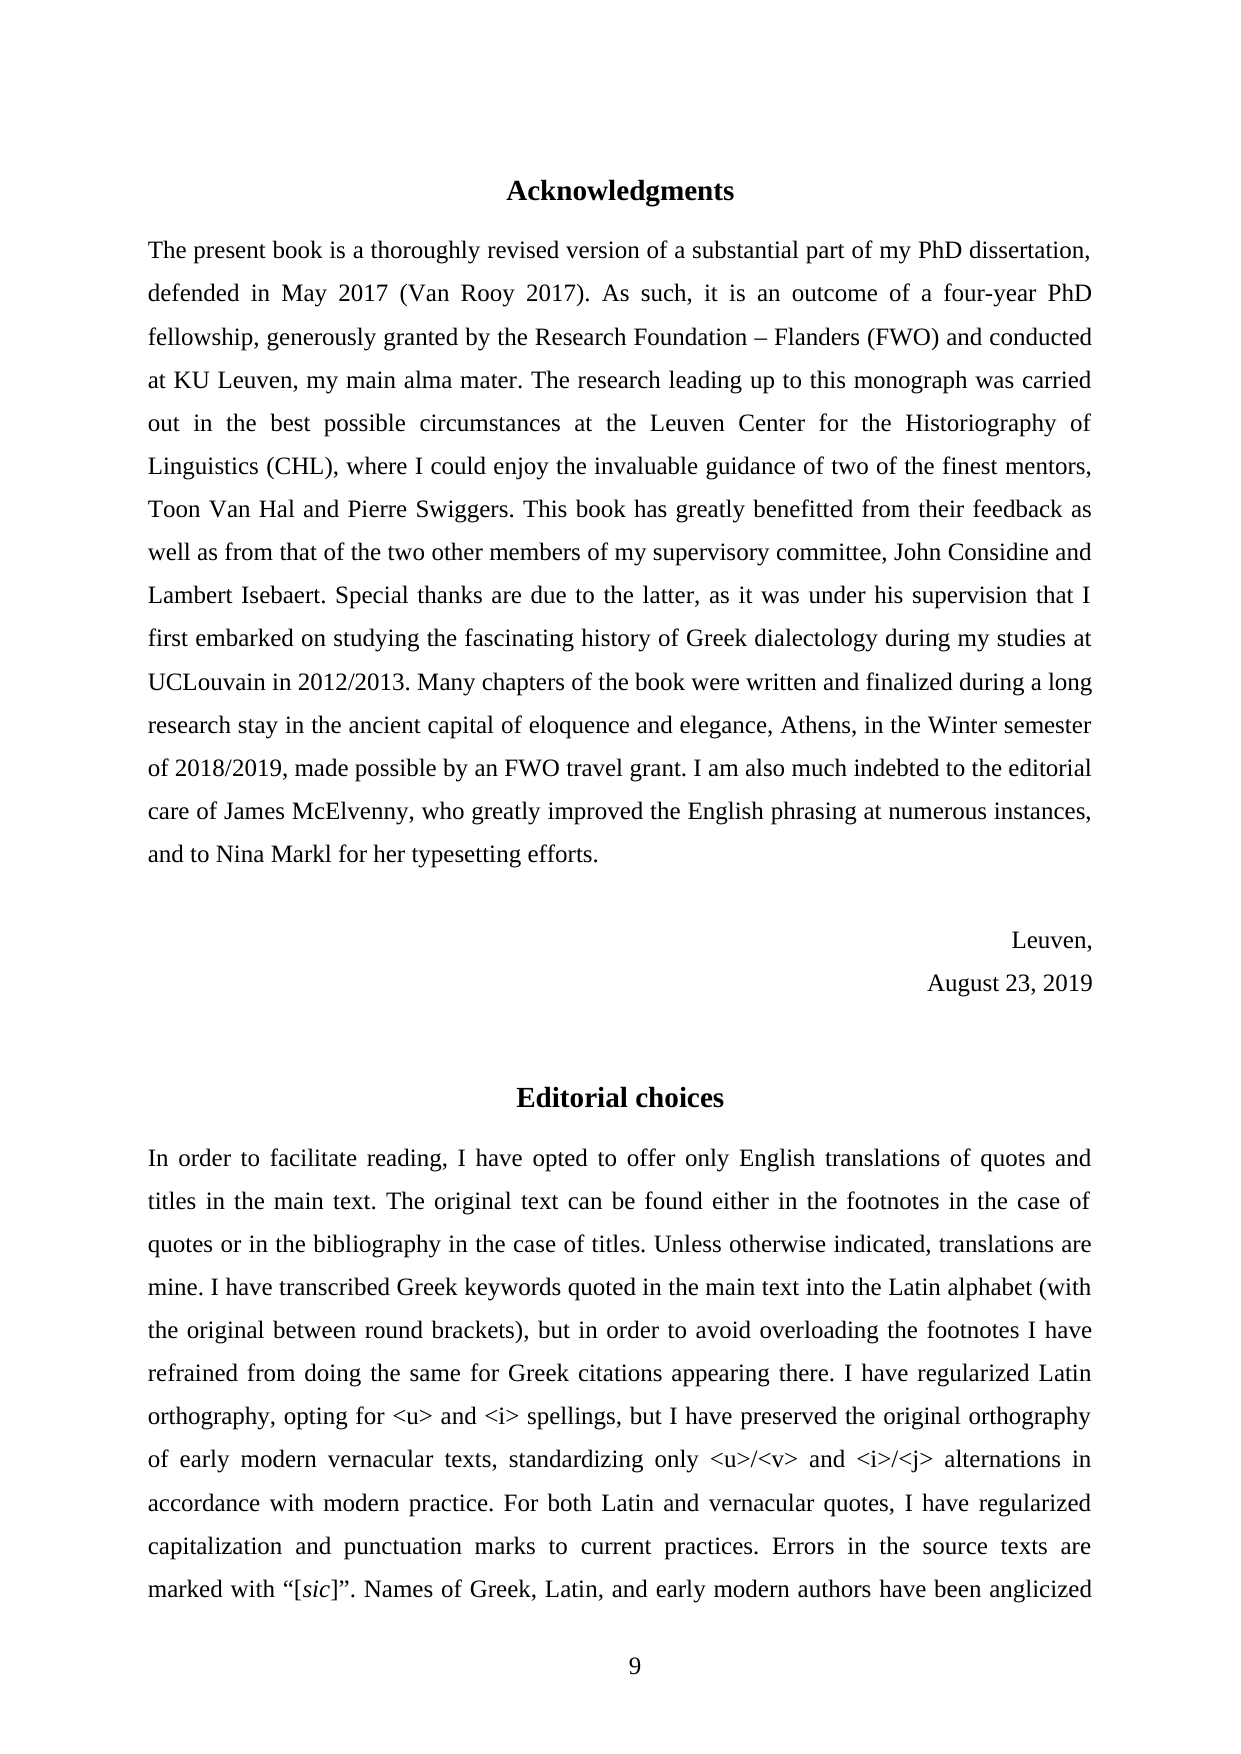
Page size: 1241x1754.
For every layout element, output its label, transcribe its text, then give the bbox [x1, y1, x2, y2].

subtitle Editorial choices [148, 1080, 1093, 1113]
subtitle Acknowledgments [148, 173, 1093, 206]
text In order to facilitate reading, I have opted to offer only English translations of quotes and titles in the main text. The original text can be found either in the footnotes in the case of quotes or in the bibliography in the case of titles. Unless otherwise indicated, translations are mine. I have transcribed Greek keywords quoted in the main text into the Latin alphabet (with the original between round brackets), but in order to avoid overloading the footnotes I have refrained from doing the same for Greek citations appearing there. I have regularized Latin orthography, opting for <u> and <i> spellings, but I have preserved the original orthography of early modern vernacular texts, standardizing only <u>/<v> and <i>/<j> alternations in accordance with modern practice. For both Latin and vernacular quotes, I have regularized capitalization and punctuation marks to current practices. Errors in the source texts are marked with “[sic]”. Names of Greek, Latin, and early modern authors have been anglicized [148, 1143, 1093, 1603]
text The present book is a thoroughly revised version of a substantial part of my PhD dissertation, defended in May 2017 (Van Rooy 2017). As such, it is an outcome of a four-year PhD fellowship, generously granted by the Research Foundation – Flanders (FWO) and conducted at KU Leuven, my main alma mater. The research leading up to this monograph was carried out in the best possible circumstances at the Leuven Center for the Historiography of Linguistics (CHL), where I could enjoy the invaluable guidance of two of the finest mentors, Toon Van Hal and Pierre Swiggers. This book has greatly benefitted from their feedback as well as from that of the two other members of my supervisory committee, John Considine and Lambert Isebaert. Special thanks are due to the latter, as it was under his supervision that I first embarked on studying the fascinating history of Greek dialectology during my studies at UCLouvain in 2012/2013. Many chapters of the book were written and finalized during a long research stay in the ancient capital of eloquence and elegance, Athens, in the Winter semester of 2018/2019, made possible by an FWO travel grant. I am also much indebted to the editorial care of James McElvenny, who greatly improved the English phrasing at numerous instances, and to Nina Markl for her typesetting efforts. [148, 235, 1093, 868]
text August 23, 2019 [148, 968, 1093, 997]
text Leuven, [148, 925, 1093, 954]
